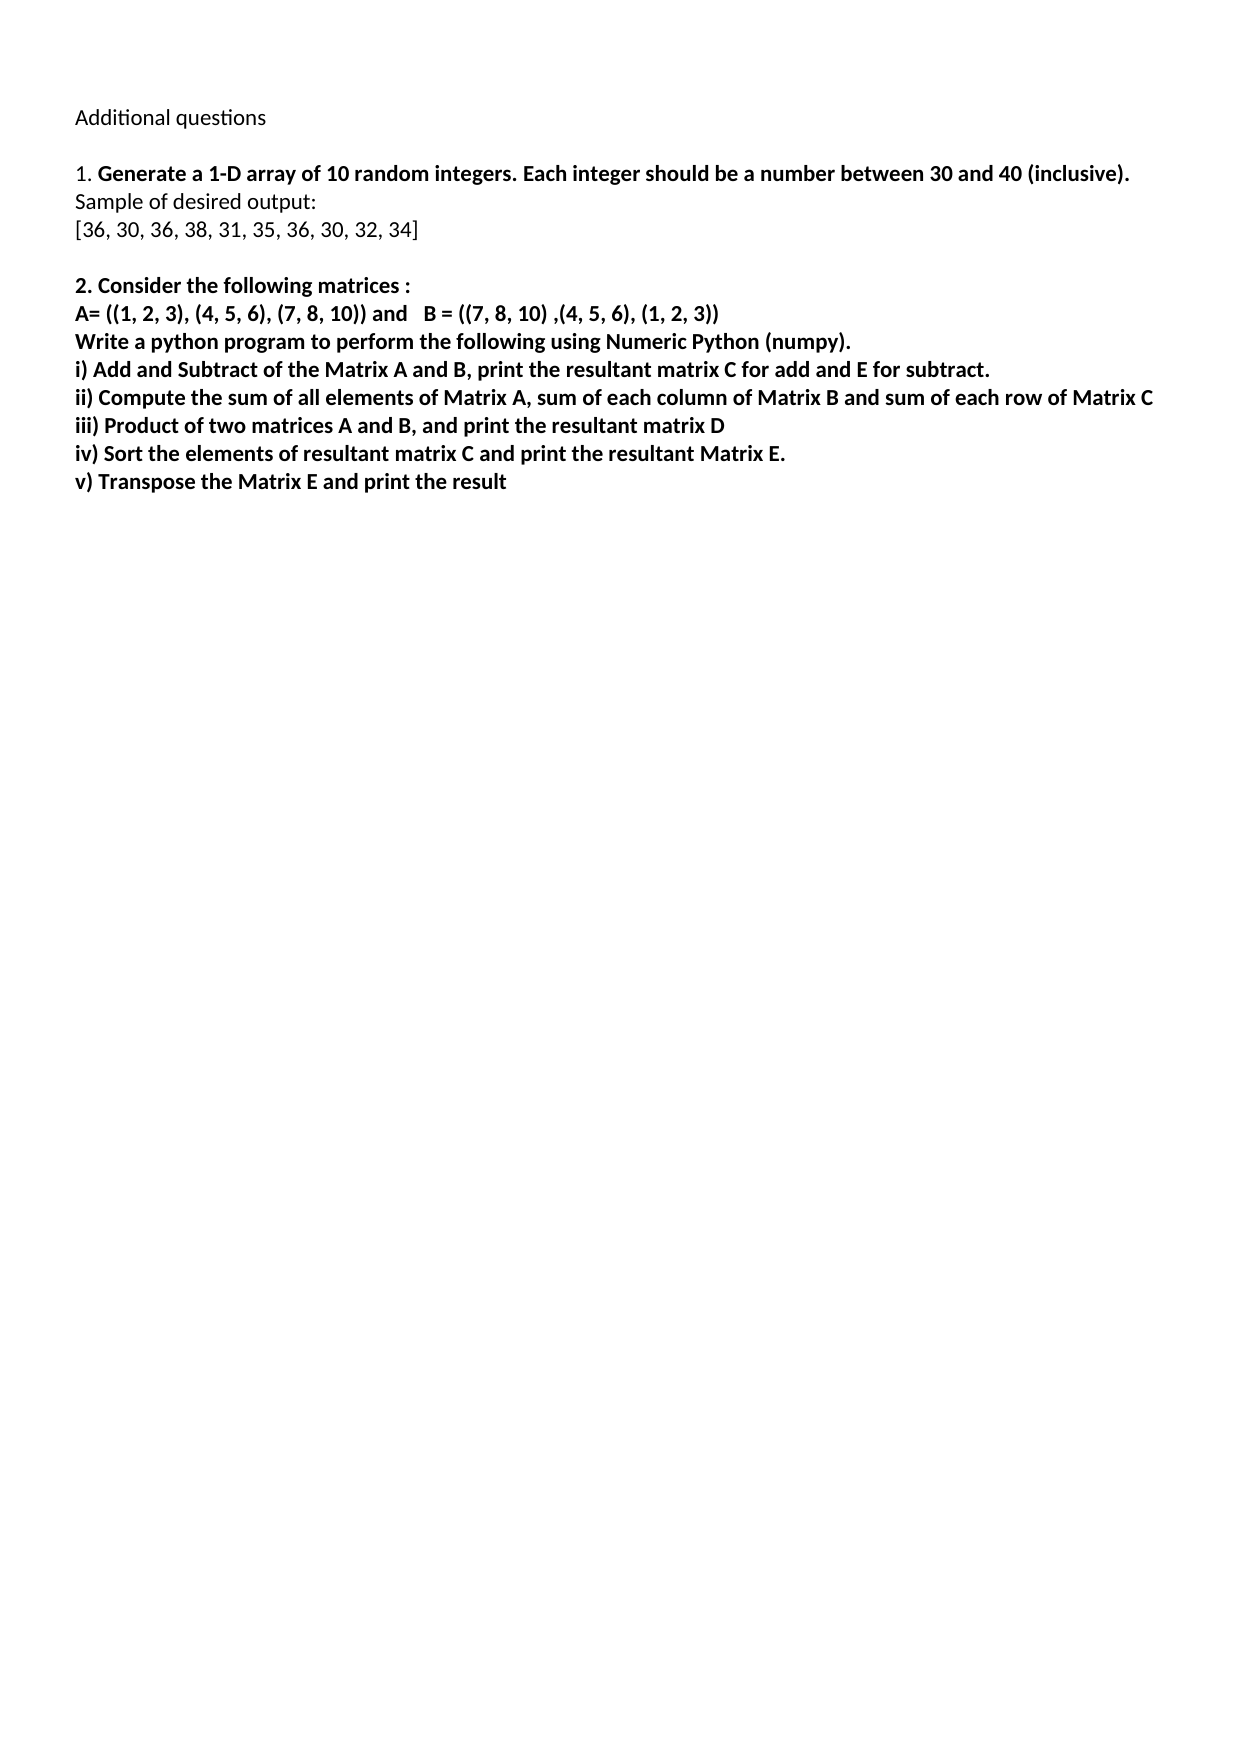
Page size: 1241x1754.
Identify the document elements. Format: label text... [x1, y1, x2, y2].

text Write a python program to perform the following using Numeric Python (numpy). [75, 327, 1165, 355]
text iv) Sort the elements of resultant matrix C and print the resultant Matrix E. [75, 439, 1165, 467]
text A= ((1, 2, 3), (4, 5, 6), (7, 8, 10)) and B = ((7, 8, 10) ,(4, 5, 6), (1, 2, 3)) [75, 299, 1165, 327]
text iii) Product of two matrices A and B, and print the resultant matrix D [75, 411, 1165, 439]
text v) Transpose the Matrix E and print the result [75, 467, 1165, 495]
text 2. Consider the following matrices : [75, 271, 1165, 299]
text 1. Generate a 1-D array of 10 random integers. Each integer should be a number between 30 and 40 (inclusive). [75, 159, 1165, 187]
text [36, 30, 36, 38, 31, 35, 36, 30, 32, 34] [75, 215, 1165, 243]
text Additional questions [75, 103, 1165, 131]
text ii) Compute the sum of all elements of Matrix A, sum of each column of Matrix B and sum of each row of Matrix C [75, 383, 1165, 411]
text i) Add and Subtract of the Matrix A and B, print the resultant matrix C for add and E for subtract. [75, 355, 1165, 383]
text Sample of desired output: [75, 187, 1165, 215]
